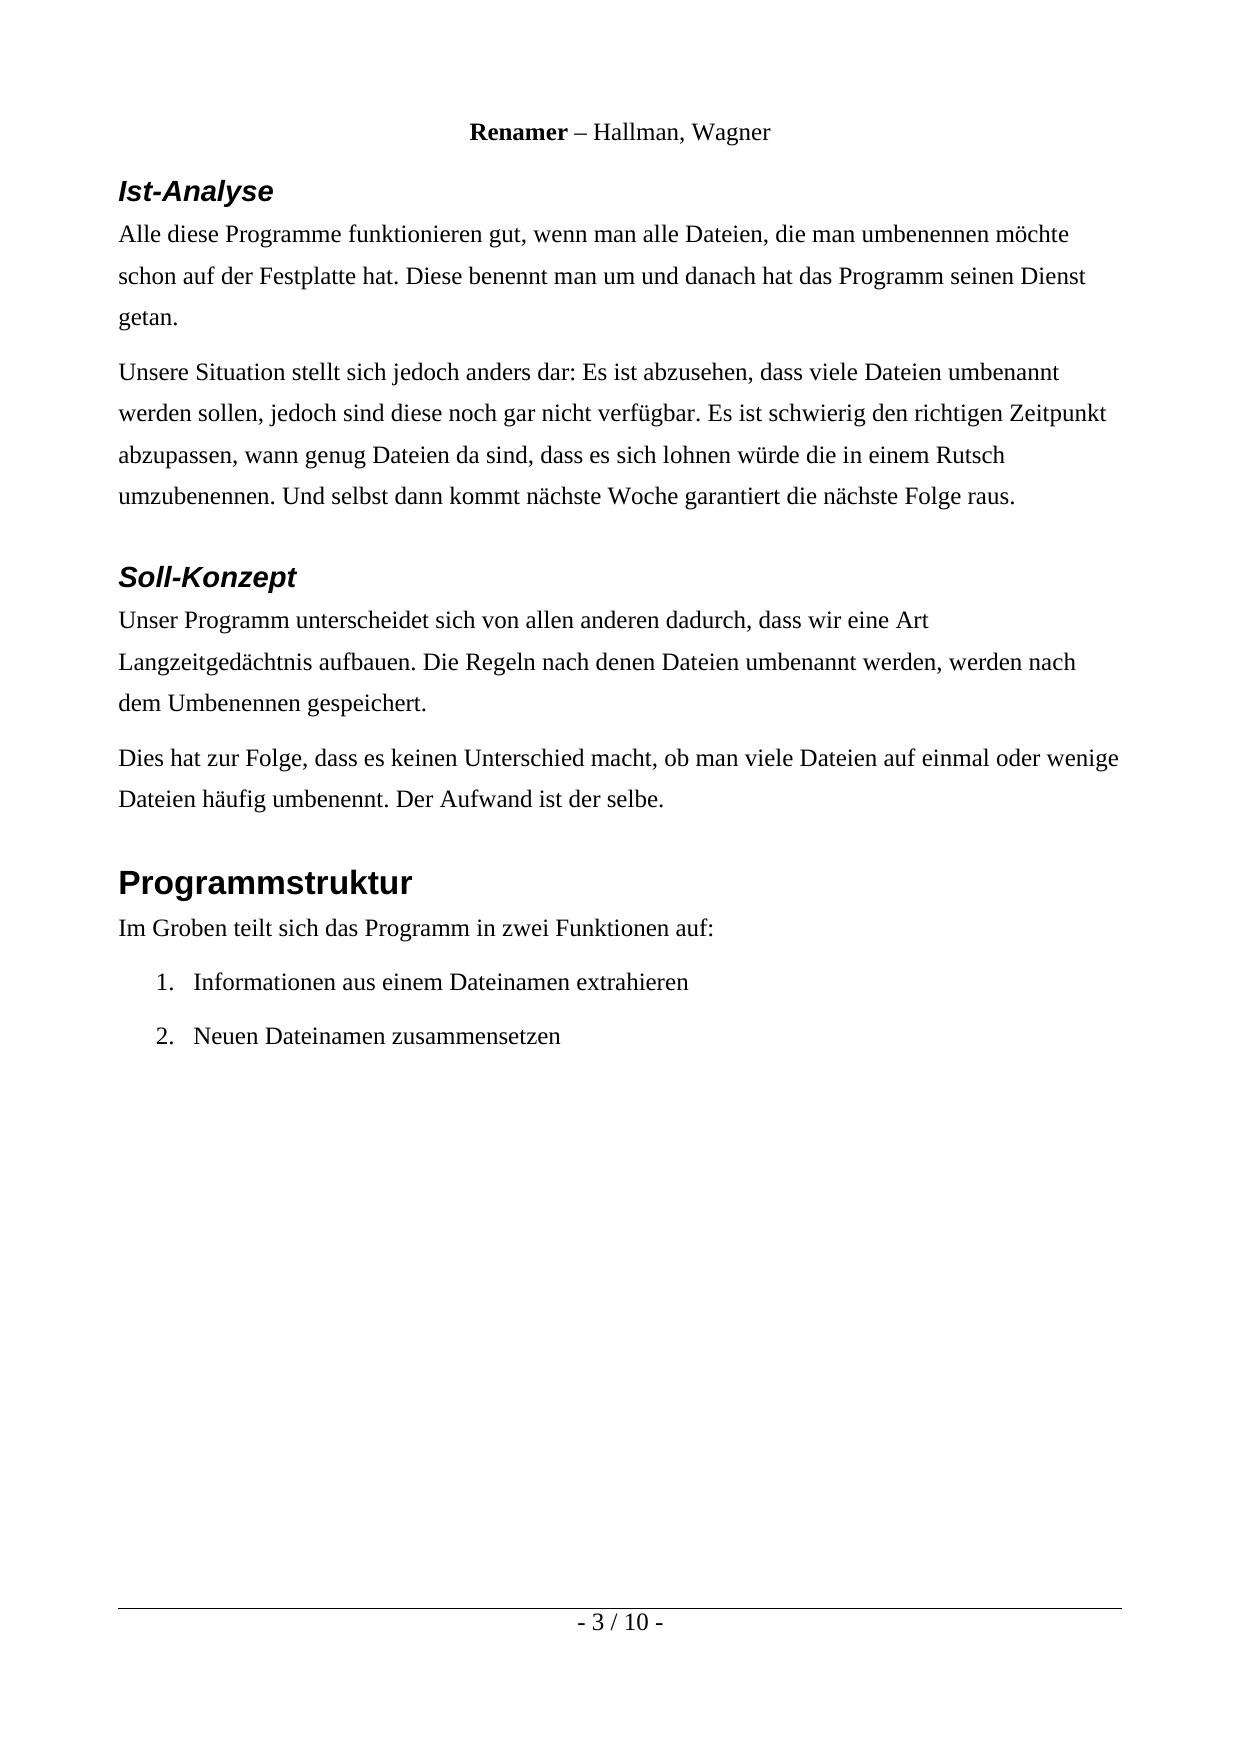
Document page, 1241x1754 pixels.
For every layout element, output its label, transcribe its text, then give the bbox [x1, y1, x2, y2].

subtitle Soll-Konzept [118, 561, 1122, 594]
text Unser Programm unterscheidet sich von allen anderen dadurch, dass wir eine Art Langzeitgedächtnis aufbauen. Die Regeln nach denen Dateien umbenannt werden, werden nach dem Umbenennen gespeichert. [118, 606, 1122, 717]
text Im Groben teilt sich das Programm in zwei Funktionen auf: [118, 914, 1122, 942]
subtitle Ist-Analyse [118, 175, 1122, 208]
list Neuen Dateinamen zusammensetzen [156, 1022, 1122, 1050]
list Informationen aus einem Dateinamen extrahieren [156, 968, 1122, 996]
text Unsere Situation stellt sich jedoch anders dar: Es ist abzusehen, dass viele Dateien umbenannt werden sollen, jedoch sind diese noch gar nicht verfügbar. Es ist schwierig den richtigen Zeitpunkt abzupassen, wann genug Dateien da sind, dass es sich lohnen würde die in einem Rutsch umzubenennen. Und selbst dann kommt nächste Woche garantiert die nächste Folge raus. [118, 358, 1122, 510]
subtitle Programmstruktur [118, 864, 1122, 902]
text Alle diese Programme funktionieren gut, wenn man alle Dateien, die man umbenennen möchte schon auf der Festplatte hat. Diese benennt man um und danach hat das Programm seinen Dienst getan. [118, 220, 1122, 331]
text Dies hat zur Folge, dass es keinen Unterschied macht, ob man viele Dateien auf einmal oder wenige Dateien häufig umbenennt. Der Aufwand ist der selbe. [118, 744, 1122, 813]
